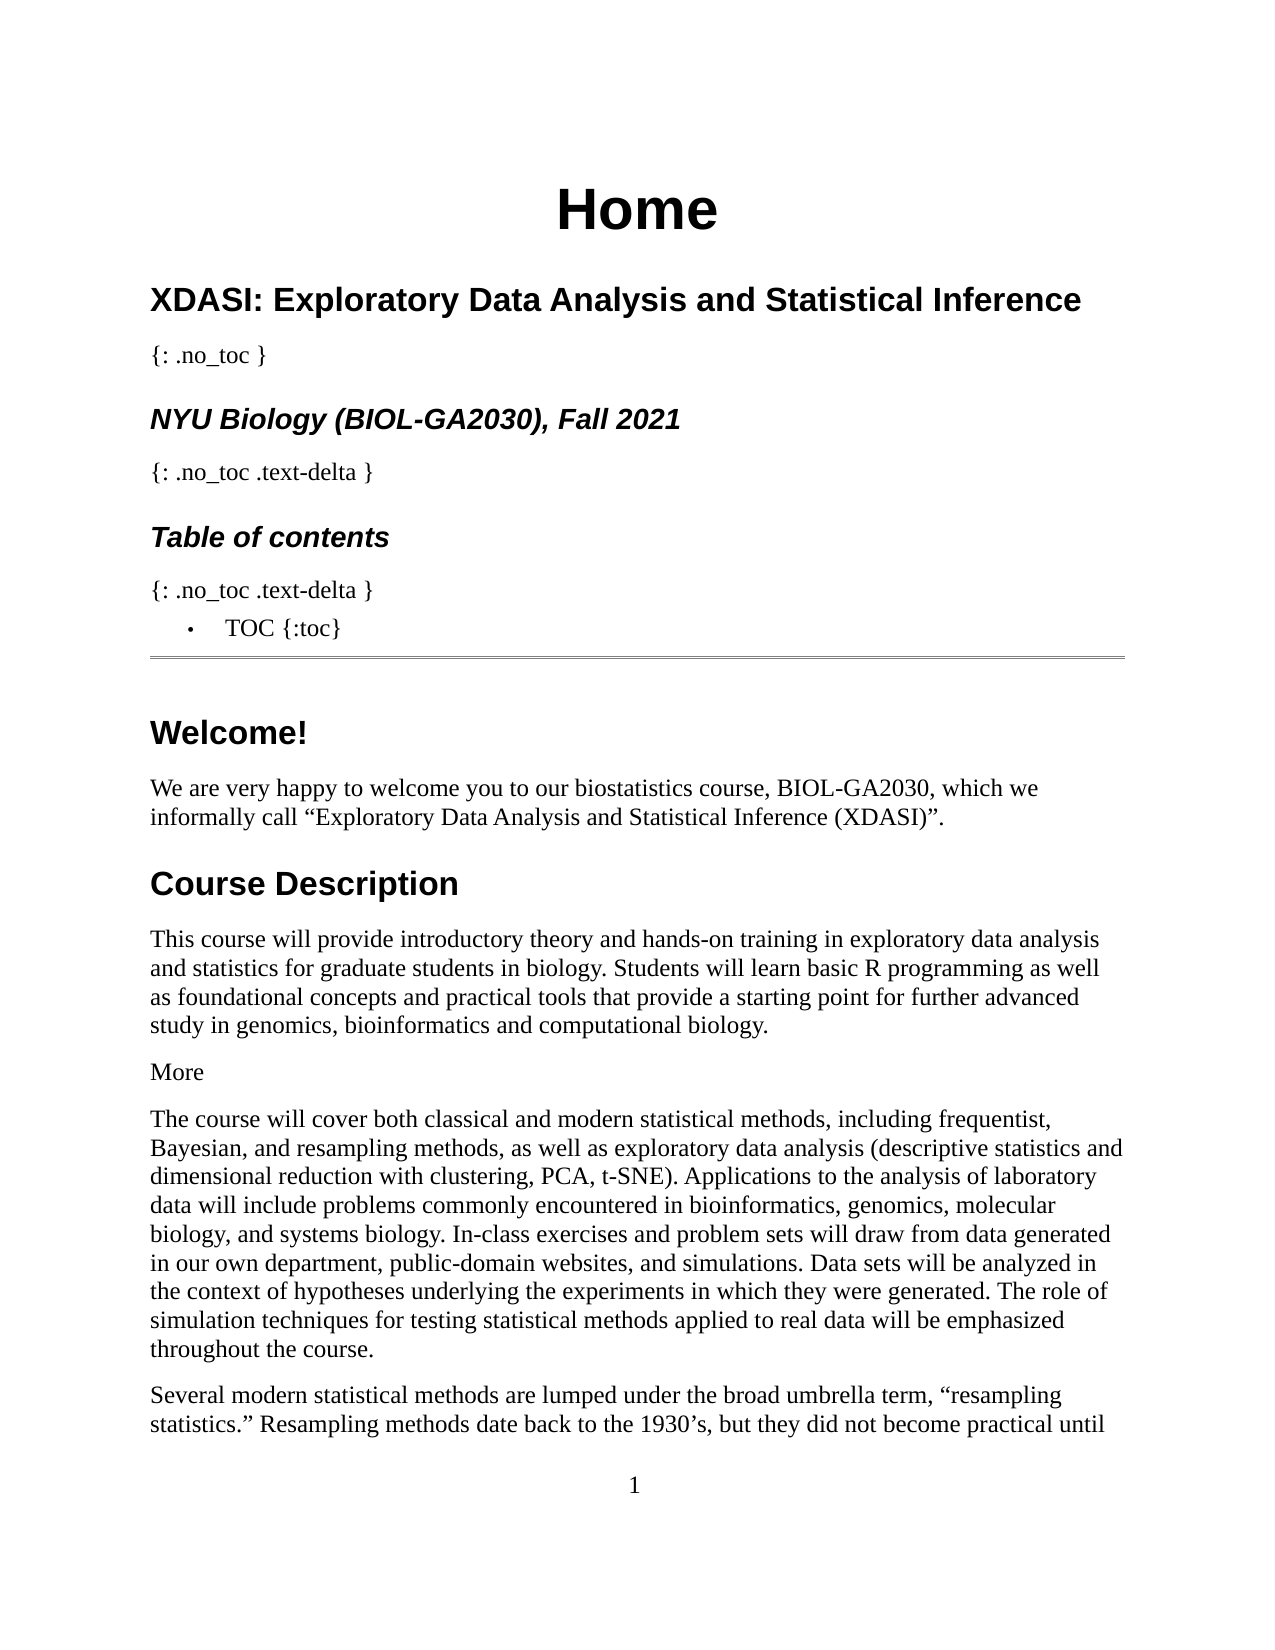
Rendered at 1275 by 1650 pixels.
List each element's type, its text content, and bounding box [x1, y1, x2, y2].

subtitle NYU Biology (BIOL-GA2030), Fall 2021 [150, 402, 1125, 436]
subtitle Table of contents [150, 520, 1125, 554]
subtitle XDASI: Exploratory Data Analysis and Statistical Inference [150, 279, 1125, 318]
text This course will provide introductory theory and hands-on training in exploratory data analysis and statistics for graduate students in biology. Students will learn basic R programming as well as foundational concepts and practical tools that provide a starting point for further advanced study in genomics, bioinformatics and computational biology. [150, 924, 1125, 1039]
text More [150, 1057, 1125, 1086]
title Home [150, 175, 1125, 242]
text We are very happy to welcome you to our biostatistics course, BIOL-GA2030, which we informally call “Exploratory Data Analysis and Statistical Inference (XDASI)”. [150, 773, 1125, 830]
list TOC {:toc} [187, 613, 1125, 642]
text {: .no_toc .text-delta } [150, 575, 1125, 604]
text The course will cover both classical and modern statistical methods, including frequentist, Bayesian, and resampling methods, as well as exploratory data analysis (descriptive statistics and dimensional reduction with clustering, PCA, t-SNE). Applications to the analysis of laboratory data will include problems commonly encountered in bioinformatics, genomics, molecular biology, and systems biology. In-class exercises and problem sets will draw from data generated in our own department, public-domain websites, and simulations. Data sets will be analyzed in the context of hypotheses underlying the experiments in which they were generated. The role of simulation techniques for testing statistical methods applied to real data will be emphasized throughout the course. [150, 1104, 1125, 1363]
text {: .no_toc .text-delta } [150, 457, 1125, 486]
subtitle Welcome! [150, 713, 1125, 751]
text {: .no_toc } [150, 340, 1125, 368]
text Several modern statistical methods are lumped under the broad umbrella term, “resampling statistics.” Resampling methods date back to the 1930’s, but they did not become practical until [150, 1381, 1125, 1438]
subtitle Course Description [150, 864, 1125, 903]
